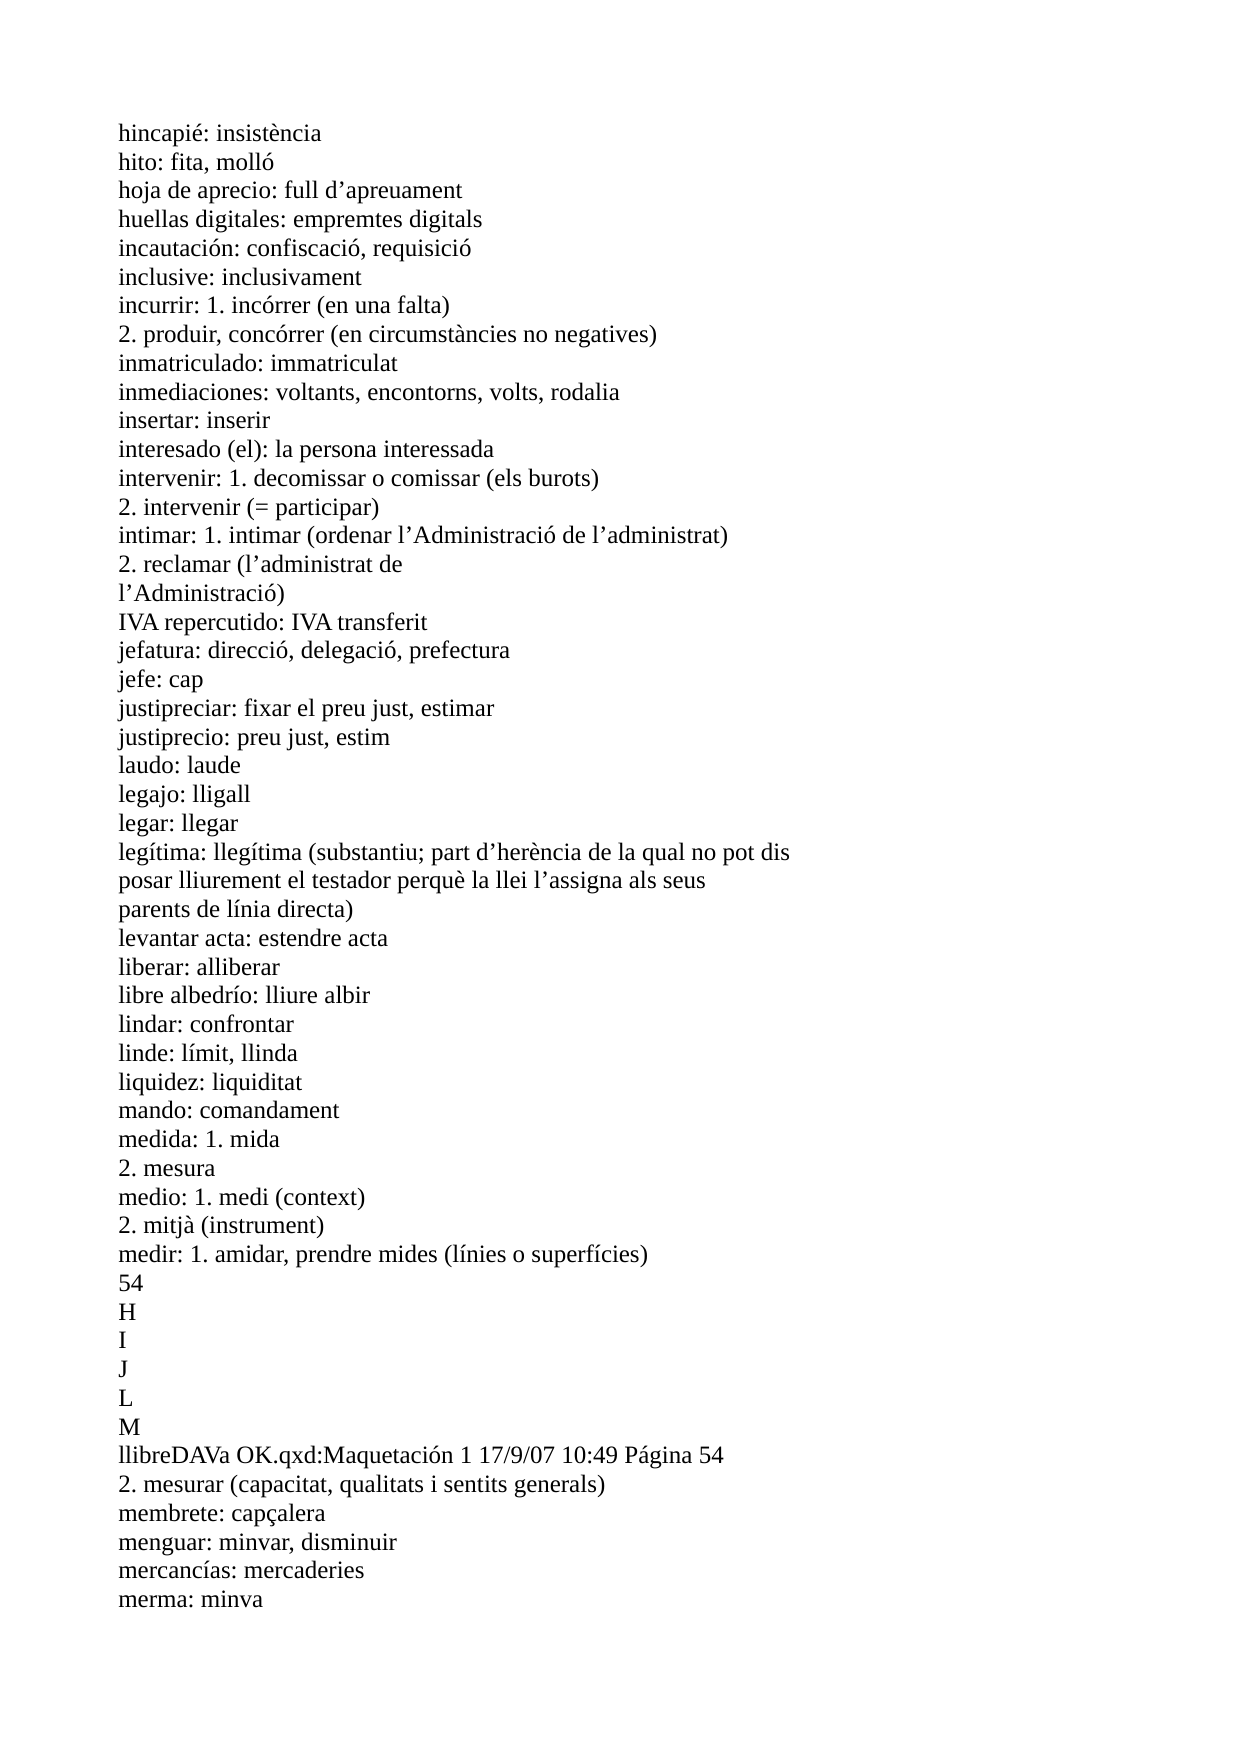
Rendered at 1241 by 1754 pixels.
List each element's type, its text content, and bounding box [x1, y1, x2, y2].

text inclusive: inclusivament [118, 262, 1122, 291]
text incurrir: 1. incórrer (en una falta) [118, 291, 1122, 319]
text legítima: llegítima (substantiu; part d’herència de la qual no pot dis [118, 837, 1122, 866]
text medida: 1. mida [118, 1124, 1122, 1153]
text justipreciar: fixar el preu just, estimar [118, 693, 1122, 722]
text I [118, 1326, 1122, 1354]
text 2. reclamar (l’administrat de [118, 549, 1122, 578]
text interesado (el): la persona interessada [118, 434, 1122, 463]
text 2. mesurar (capacitat, qualitats i sentits generals) [118, 1469, 1122, 1498]
text hoja de aprecio: full d’apreuament [118, 176, 1122, 204]
text llibreDAVa OK.qxd:Maquetación 1 17/9/07 10:49 Página 54 [118, 1441, 1122, 1469]
text menguar: minvar, disminuir [118, 1527, 1122, 1556]
text legar: llegar [118, 808, 1122, 837]
text justiprecio: preu just, estim [118, 722, 1122, 751]
text mando: comandament [118, 1096, 1122, 1124]
text inmediaciones: voltants, encontorns, volts, rodalia [118, 377, 1122, 406]
text lindar: confrontar [118, 1009, 1122, 1038]
text IVA repercutido: IVA transferit [118, 607, 1122, 636]
text parents de línia directa) [118, 894, 1122, 923]
text posar lliurement el testador perquè la llei l’assigna als seus [118, 866, 1122, 894]
text 2. mitjà (instrument) [118, 1211, 1122, 1239]
text linde: límit, llinda [118, 1038, 1122, 1067]
text intimar: 1. intimar (ordenar l’Administració de l’administrat) [118, 521, 1122, 549]
text huellas digitales: empremtes digitals [118, 204, 1122, 233]
text liquidez: liquiditat [118, 1067, 1122, 1096]
text incautación: confiscació, requisició [118, 233, 1122, 262]
text inmatriculado: immatriculat [118, 348, 1122, 377]
text intervenir: 1. decomissar o comissar (els burots) [118, 463, 1122, 492]
text liberar: alliberar [118, 952, 1122, 981]
text 2. mesura [118, 1153, 1122, 1182]
text 2. produir, concórrer (en circumstàncies no negatives) [118, 319, 1122, 348]
text legajo: lligall [118, 779, 1122, 808]
text insertar: inserir [118, 406, 1122, 434]
text 54 [118, 1268, 1122, 1297]
text merma: minva [118, 1584, 1122, 1613]
text levantar acta: estendre acta [118, 923, 1122, 952]
text laudo: laude [118, 751, 1122, 779]
text membrete: capçalera [118, 1498, 1122, 1527]
text J [118, 1354, 1122, 1383]
text 2. intervenir (= participar) [118, 492, 1122, 521]
text L [118, 1383, 1122, 1412]
text mercancías: mercaderies [118, 1556, 1122, 1584]
text H [118, 1297, 1122, 1326]
text medir: 1. amidar, prendre mides (línies o superfícies) [118, 1239, 1122, 1268]
text libre albedrío: lliure albir [118, 981, 1122, 1009]
text hincapié: insistència [118, 118, 1122, 147]
text M [118, 1412, 1122, 1441]
text jefe: cap [118, 664, 1122, 693]
text hito: fita, molló [118, 147, 1122, 176]
text l’Administració) [118, 578, 1122, 607]
text jefatura: direcció, delegació, prefectura [118, 636, 1122, 664]
text medio: 1. medi (context) [118, 1182, 1122, 1211]
